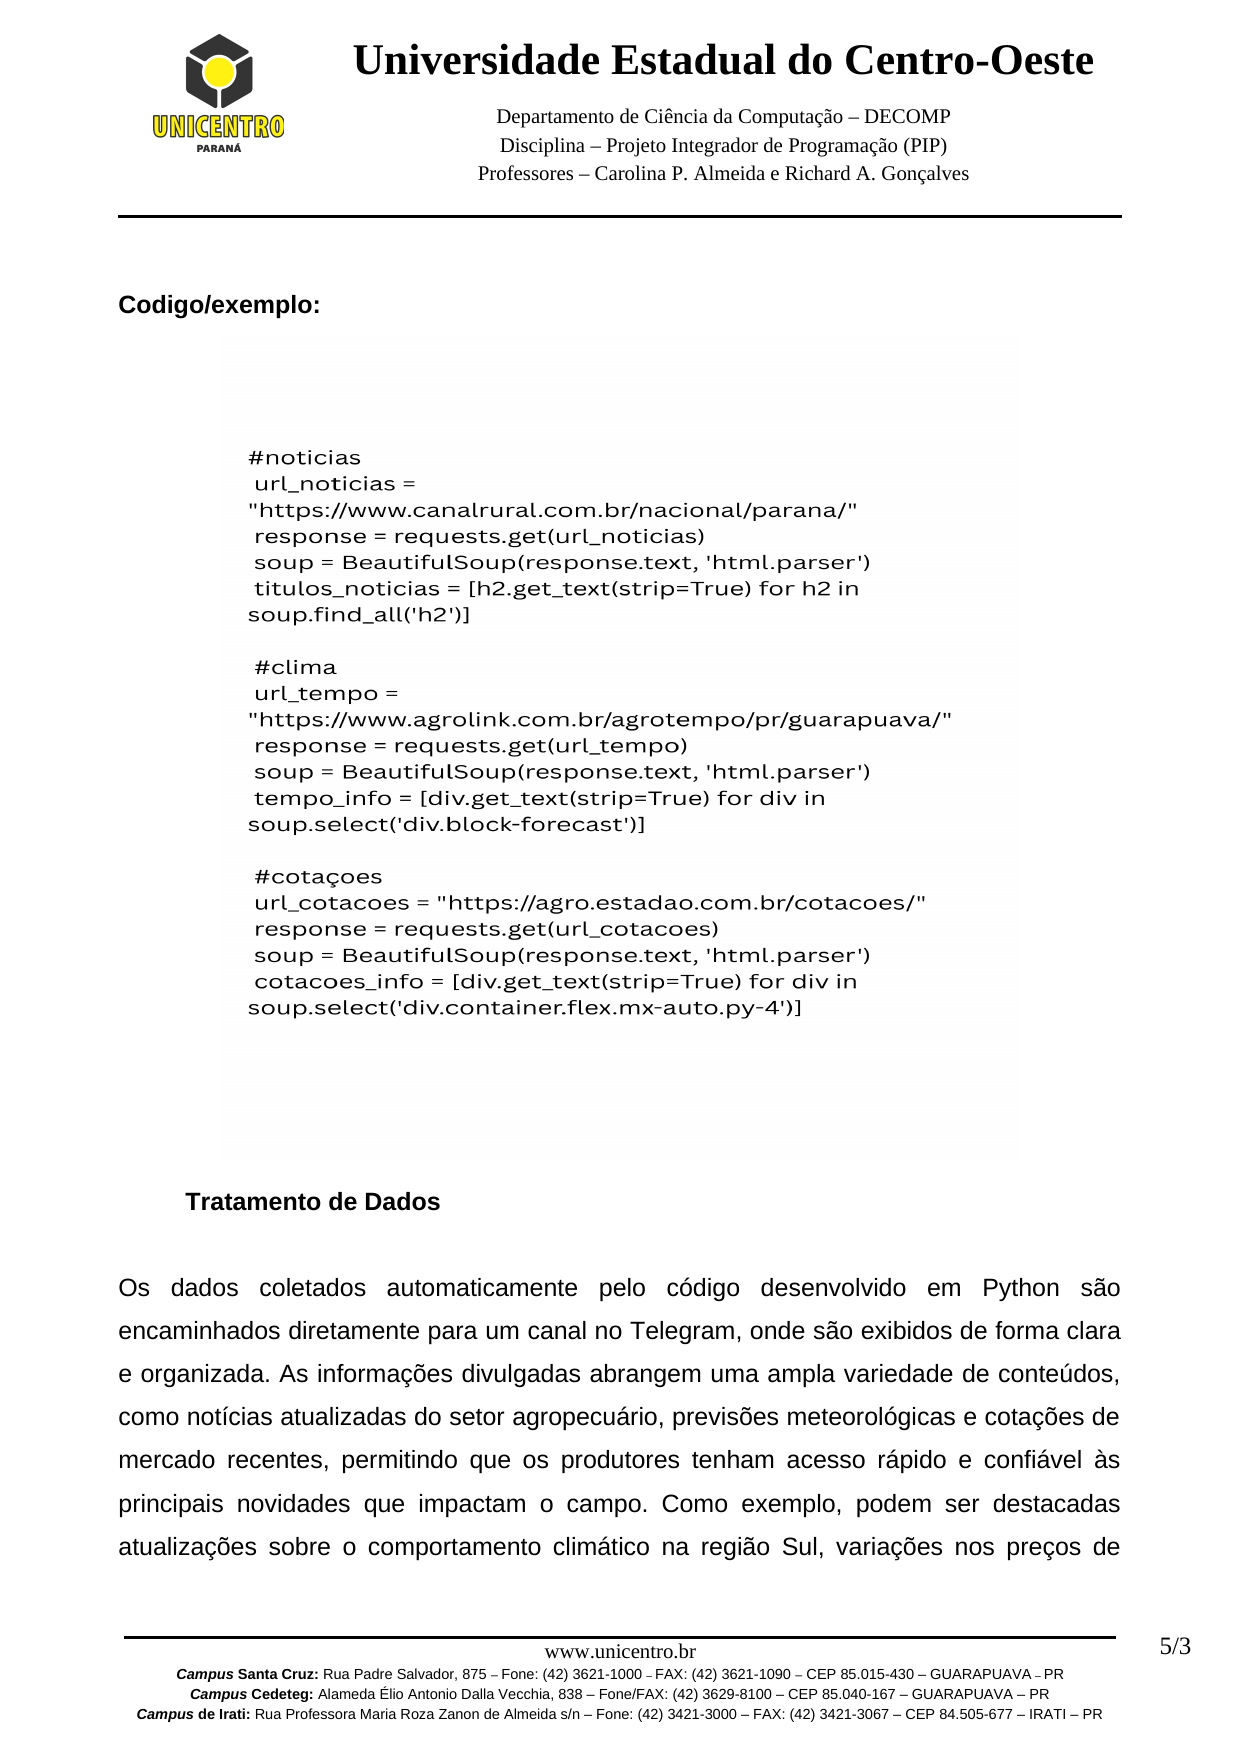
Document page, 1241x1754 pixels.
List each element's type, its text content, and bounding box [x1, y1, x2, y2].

list Os dados coletados automaticamente pelo código desenvolvido em Python são encaminhados diretamente para um canal no Telegram, onde são exibidos de forma clara e organizada. As informações divulgadas abrangem uma ampla variedade de conteúdos, como notícias atualizadas do setor agropecuário, previsões meteorológicas e cotações de mercado recentes, permitindo que os produtores tenham acesso rápido e confiável às principais novidades que impactam o campo. Como exemplo, podem ser destacadas atualizações sobre o comportamento climático na região Sul, variações nos preços de [118, 1273, 1122, 1560]
picture [153, 34, 284, 152]
picture [222, 332, 1018, 1158]
list Tratamento de Dados [148, 376, 1122, 1215]
text Codigo/exemplo: [118, 290, 1122, 318]
